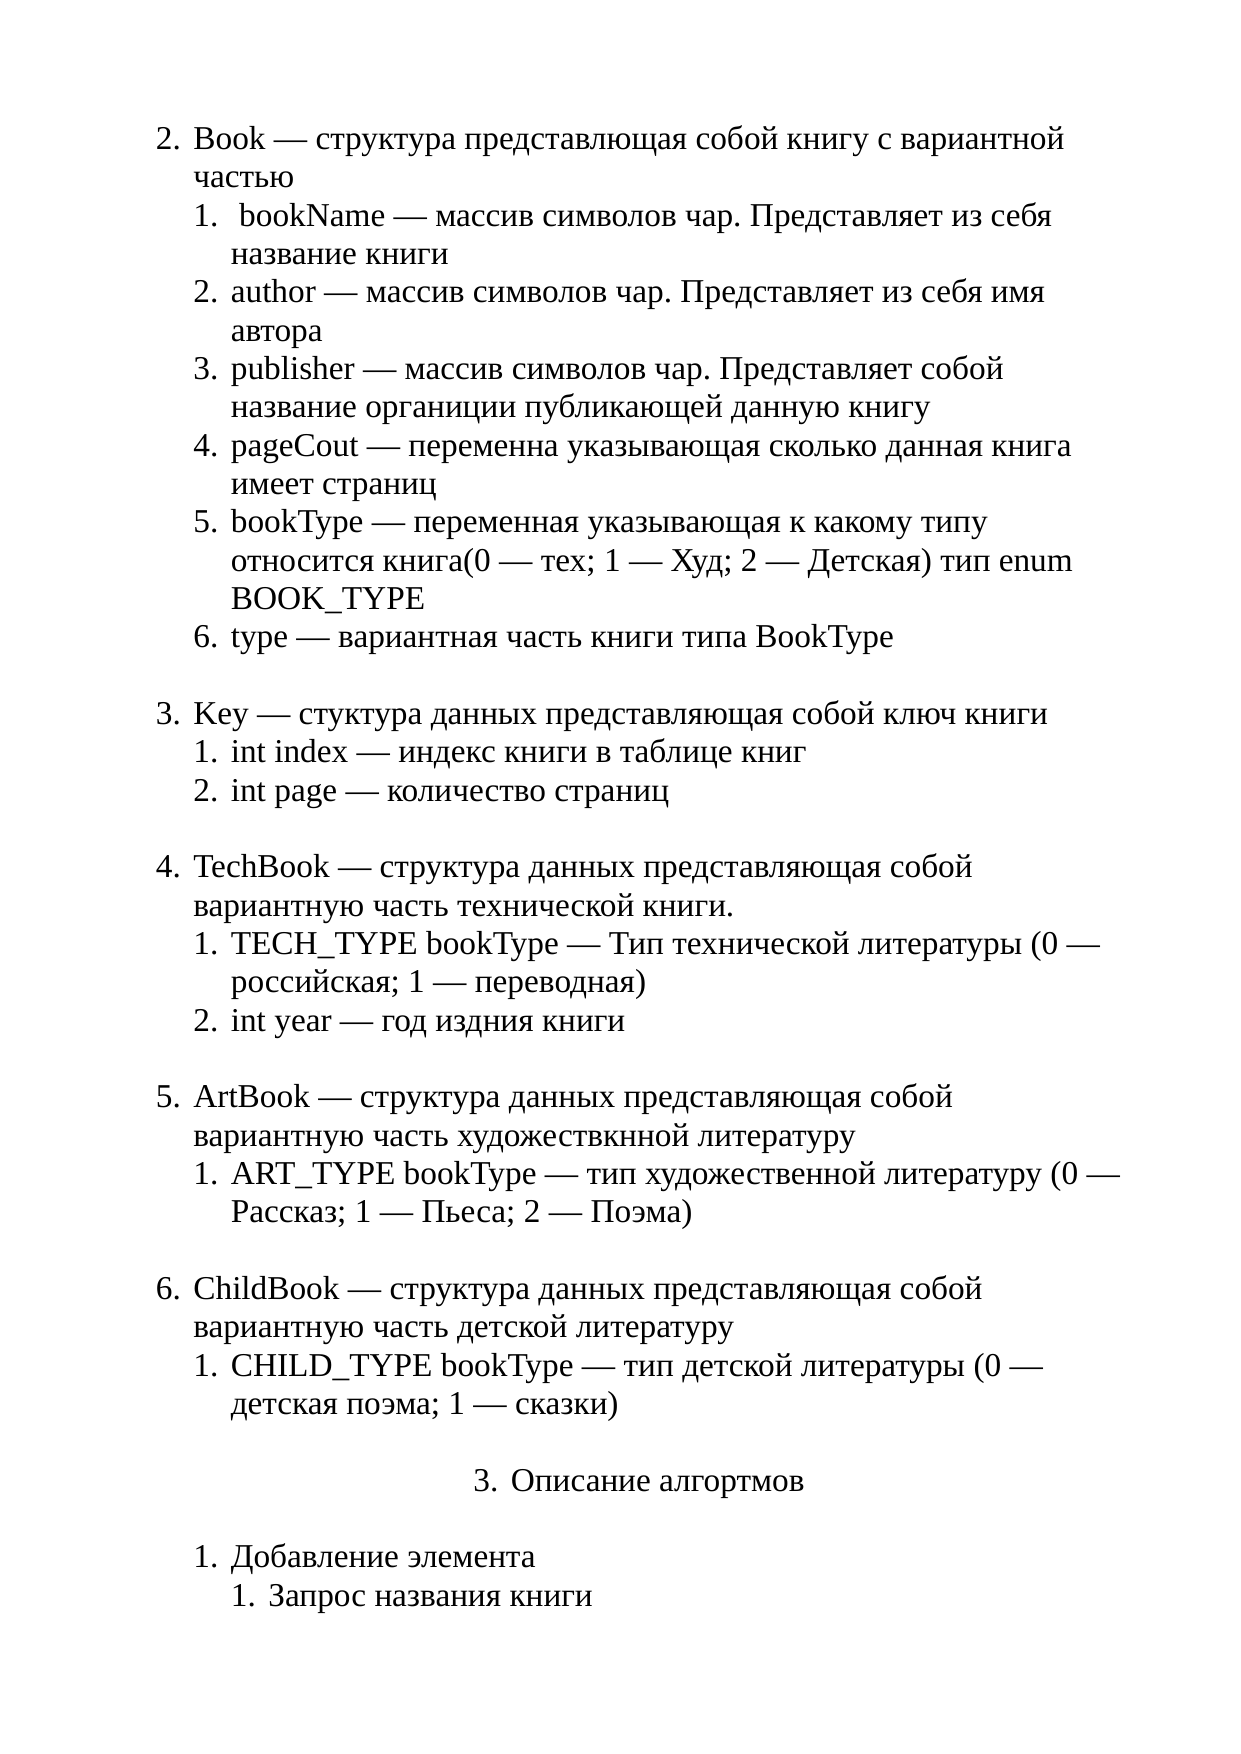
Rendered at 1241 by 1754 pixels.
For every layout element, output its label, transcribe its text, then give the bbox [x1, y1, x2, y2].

list pageCout — переменна указывающая сколько данная книга имеет страниц [193, 425, 1122, 501]
list bookName — массив символов чар. Представляет из себя название книги [193, 195, 1122, 271]
list TECH_TYPE bookType — Тип технической литературы (0 — российская; 1 — переводная) [193, 923, 1122, 1000]
list CHILD_TYPE bookType — тип детской литературы (0 — детская поэма; 1 — сказки) [193, 1345, 1122, 1421]
list TechBook — структура данных представляющая собой вариантную часть технической книги. [156, 846, 1122, 923]
list Key — стуктура данных представляющая собой ключ книги [156, 693, 1122, 731]
list int page — количество страниц [193, 770, 1122, 808]
list bookType — переменная указывающая к какому типу относится книга(0 — тех; 1 — Худ; 2 — Детская) тип enum BOOK_TYPE [193, 501, 1122, 616]
list Добавление элемента [193, 1536, 1122, 1575]
list int index — индекс книги в таблице книг [193, 731, 1122, 770]
list Описание алгортмов [156, 1460, 1122, 1498]
list Book — структура представлющая собой книгу с вариантной частью [156, 118, 1122, 195]
list ART_TYPE bookType — тип художественной литературу (0 — Рассказ; 1 — Пьеса; 2 — Поэма) [193, 1153, 1122, 1230]
list author — массив символов чар. Представляет из себя имя автора [193, 271, 1122, 348]
list type — вариантная часть книги типа BookType [193, 616, 1122, 655]
list Запрос названия книги [231, 1575, 1122, 1613]
list ArtBook — структура данных представляющая собой вариантную часть художествкнной литературу [156, 1076, 1122, 1153]
list int year — год издния книги [193, 1000, 1122, 1038]
list publisher — массив символов чар. Представляет собой название органиции публикающей данную книгу [193, 348, 1122, 425]
list ChildBook — структура данных представляющая собой вариантную часть детской литературу [156, 1268, 1122, 1345]
